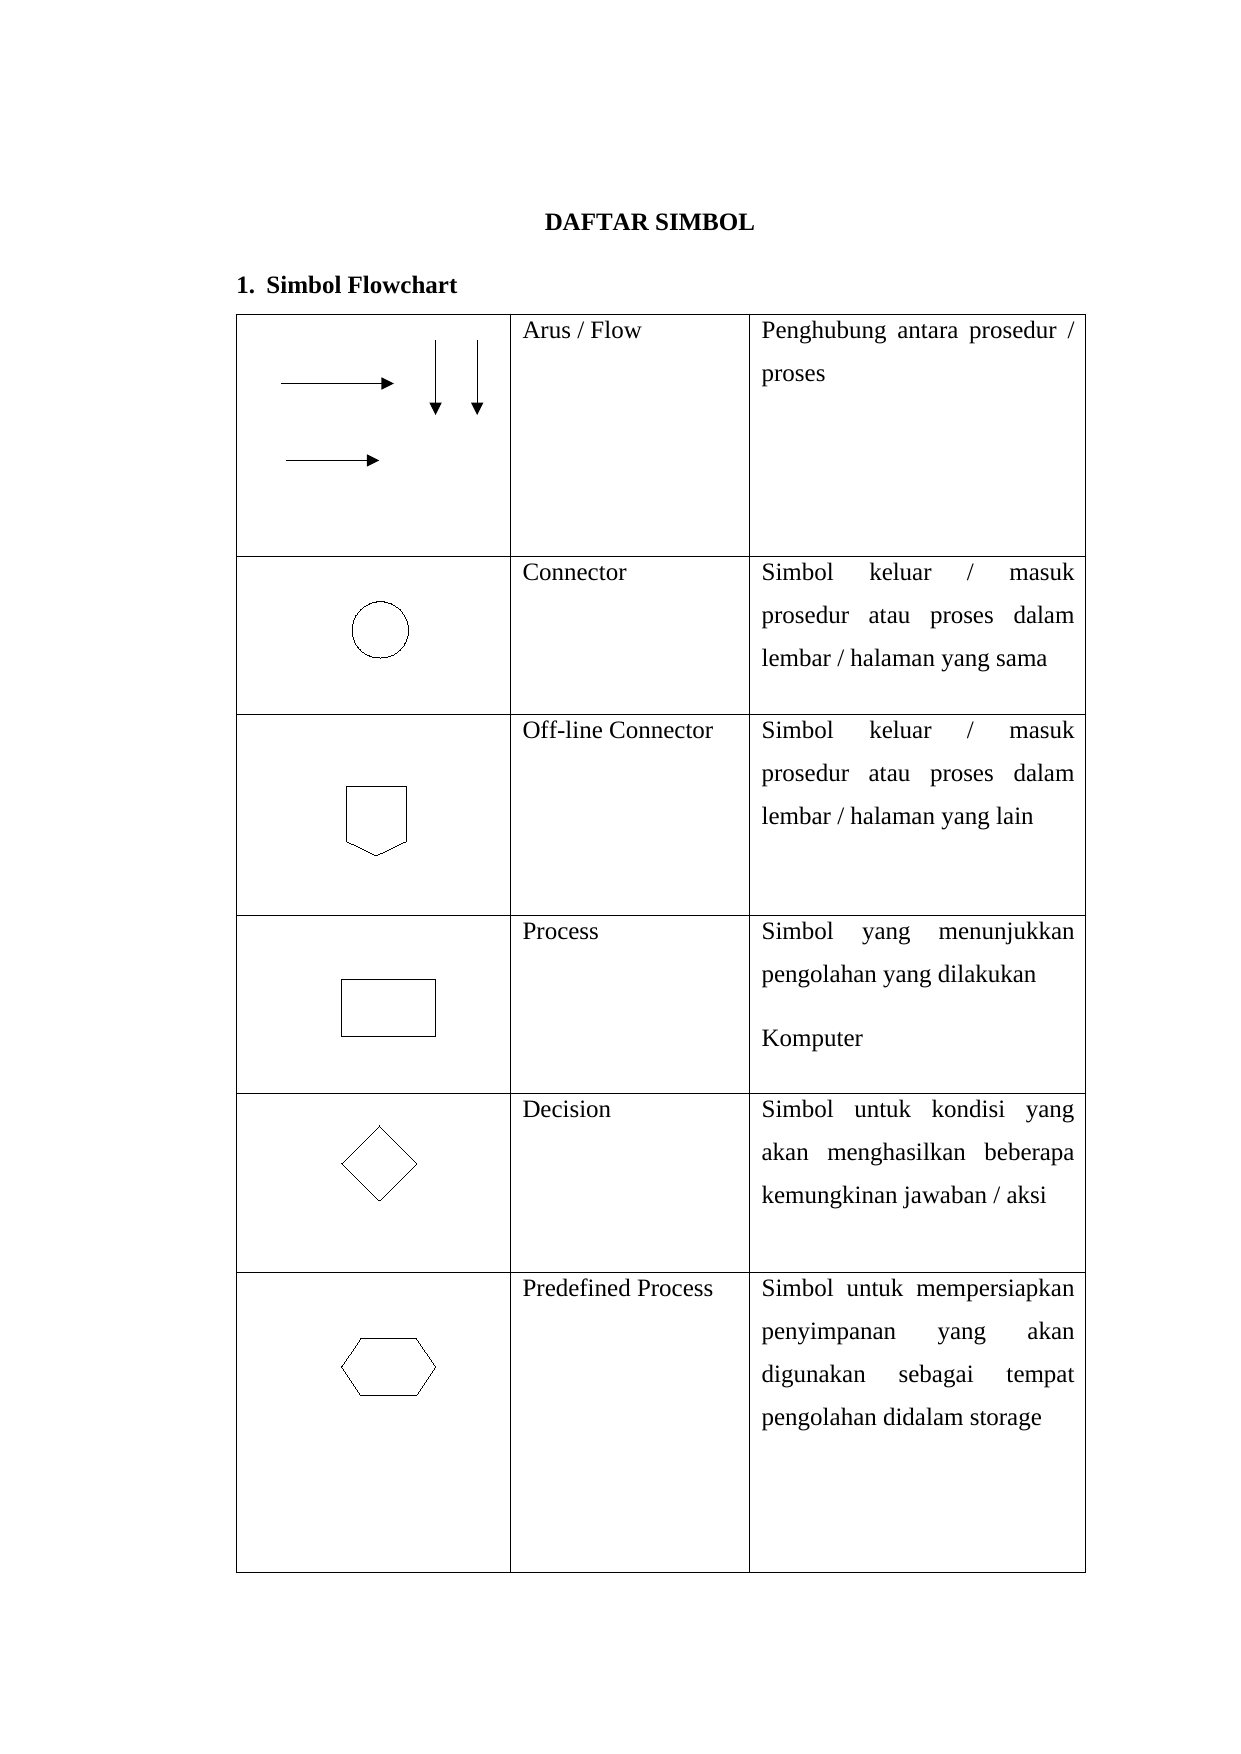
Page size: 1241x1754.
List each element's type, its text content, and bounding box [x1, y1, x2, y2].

subtitle Simbol Flowchart [236, 271, 1063, 299]
table_cell Connector [511, 557, 749, 714]
table_cell Decision [511, 1094, 749, 1272]
table_cell [237, 916, 510, 1093]
table_cell Off-line Connector [511, 715, 749, 915]
table_header Penghubung antara prosedur / proses [750, 315, 1085, 556]
table_cell [237, 557, 510, 714]
table_header Arus / Flow [511, 315, 749, 556]
table_cell [237, 715, 510, 915]
table_cell Simbol yang menunjukkan pengolahan yang dilakukan Komputer [750, 916, 1085, 1093]
table_cell Process [511, 916, 749, 1093]
table_cell Predefined Process [511, 1273, 749, 1572]
table_cell Simbol keluar / masuk prosedur atau proses dalam lembar / halaman yang sama [750, 557, 1085, 714]
table_cell Simbol untuk mempersiapkan penyimpanan yang akan digunakan sebagai tempat pengolahan didalam storage [750, 1273, 1085, 1572]
text DAFTAR SIMBOL [236, 207, 1063, 235]
table_cell Simbol untuk kondisi yang akan menghasilkan beberapa kemungkinan jawaban / aksi [750, 1094, 1085, 1272]
table_cell Simbol keluar / masuk prosedur atau proses dalam lembar / halaman yang lain [750, 715, 1085, 915]
table_header [237, 315, 510, 556]
table_cell [237, 1273, 510, 1572]
table_cell [237, 1094, 510, 1272]
